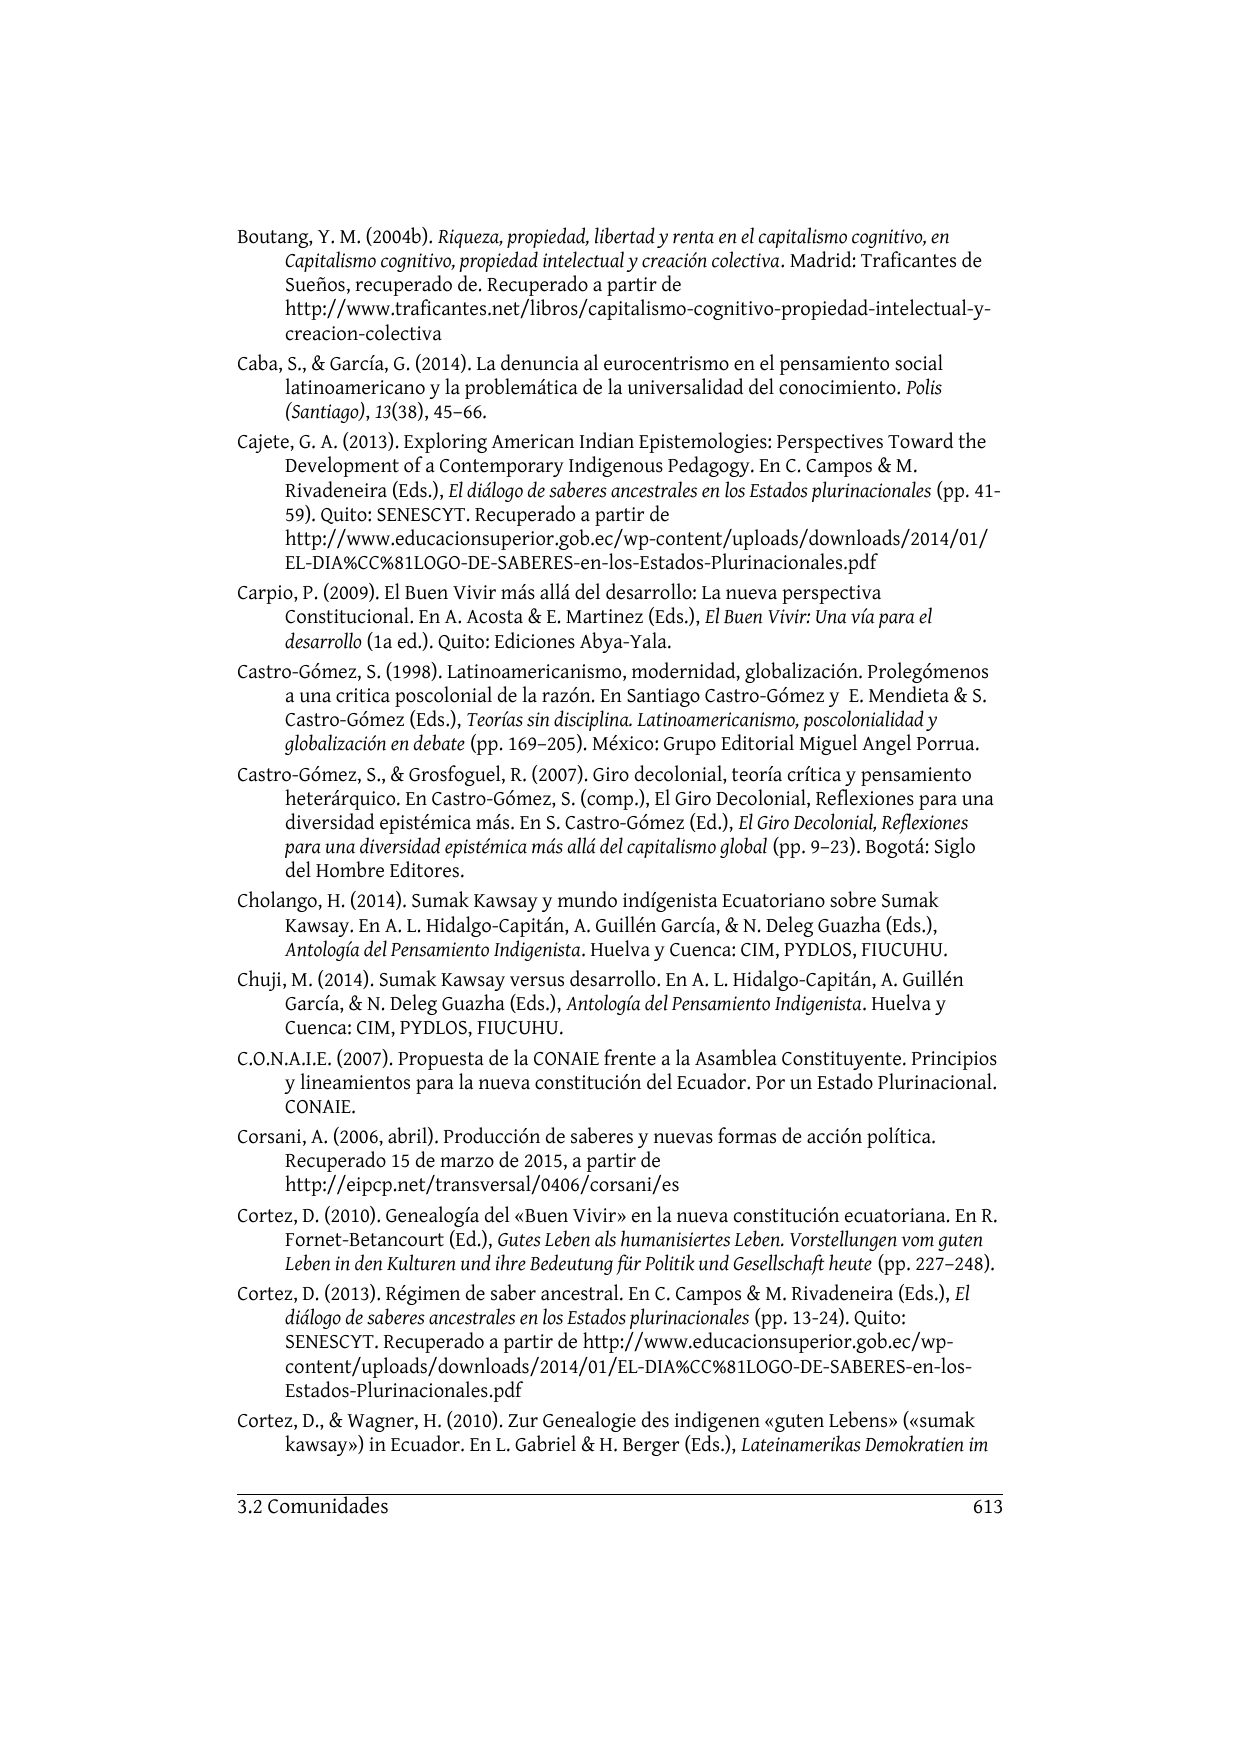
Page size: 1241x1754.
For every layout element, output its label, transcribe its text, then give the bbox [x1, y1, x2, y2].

text Cajete, G. A. (2013). Exploring American Indian Epistemologies: Perspectives Toward the Development of a Contemporary Indigenous Pedagogy. En C. Campos & M. Rivadeneira (Eds.), El diálogo de saberes ancestrales en los Estados plurinacionales (pp. 41-59). Quito: SENESCYT. Recuperado a partir de http://www.educacionsuperior.gob.ec/wp-content/uploads/downloads/2014/01/EL-DIA%CC%81LOGO-DE-SABERES-en-los-Estados-Plurinacionales.pdf [237, 430, 1003, 575]
text Castro-Gómez, S. (1998). Latinoamericanismo, modernidad, globalización. Prolegómenos a una critica poscolonial de la razón. En Santiago Castro-Gómez y E. Mendieta & S. Castro-Gómez (Eds.), Teorías sin disciplina. Latinoamericanismo, poscolonialidad y globalización en debate (pp. 169–205). México: Grupo Editorial Miguel Angel Porrua. [237, 660, 1003, 757]
text Cortez, D. (2013). Régimen de saber ancestral. En C. Campos & M. Rivadeneira (Eds.), El diálogo de saberes ancestrales en los Estados plurinacionales (pp. 13-24). Quito: SENESCYT. Recuperado a partir de http://www.educacionsuperior.gob.ec/wp-content/uploads/downloads/2014/01/EL-DIA%CC%81LOGO-DE-SABERES-en-los-Estados-Plurinacionales.pdf [237, 1282, 1003, 1403]
text Caba, S., & García, G. (2014). La denuncia al eurocentrismo en el pensamiento social latinoamericano y la problemática de la universalidad del conocimiento. Polis (Santiago), 13(38), 45–66. [237, 352, 1003, 424]
text Boutang, Y. M. (2004b). Riqueza, propiedad, libertad y renta en el capitalismo cognitivo, en Capitalismo cognitivo, propiedad intelectual y creación colectiva. Madrid: Traficantes de Sueños, recuperado de. Recuperado a partir de http://www.traficantes.net/libros/capitalismo-cognitivo-propiedad-intelectual-y-creacion-colectiva [237, 225, 1003, 346]
text Cortez, D., & Wagner, H. (2010). Zur Genealogie des indigenen «guten Lebens» («sumak kawsay») in Ecuador. En L. Gabriel & H. Berger (Eds.), Lateinamerikas Demokratien im [237, 1409, 1003, 1457]
text Corsani, A. (2006, abril). Producción de saberes y nuevas formas de acción política. Recuperado 15 de marzo de 2015, a partir de http://eipcp.net/transversal/0406/corsani/es [237, 1125, 1003, 1198]
text Chuji, M. (2014). Sumak Kawsay versus desarrollo. En A. L. Hidalgo-Capitán, A. Guillén García, & N. Deleg Guazha (Eds.), Antología del Pensamiento Indigenista. Huelva y Cuenca: CIM, PYDLOS, FIUCUHU. [237, 968, 1003, 1041]
text Carpio, P. (2009). El Buen Vivir más allá del desarrollo: La nueva perspectiva Constitucional. En A. Acosta & E. Martinez (Eds.), El Buen Vivir: Una vía para el desarrollo (1a ed.). Quito: Ediciones Abya-Yala. [237, 581, 1003, 654]
text Cholango, H. (2014). Sumak Kawsay y mundo indígenista Ecuatoriano sobre Sumak Kawsay. En A. L. Hidalgo-Capitán, A. Guillén García, & N. Deleg Guazha (Eds.), Antología del Pensamiento Indigenista. Huelva y Cuenca: CIM, PYDLOS, FIUCUHU. [237, 889, 1003, 962]
text Cortez, D. (2010). Genealogía del «Buen Vivir» en la nueva constitución ecuatoriana. En R. Fornet-Betancourt (Ed.), Gutes Leben als humanisiertes Leben. Vorstellungen vom guten Leben in den Kulturen und ihre Bedeutung für Politik und Gesellschaft heute (pp. 227–248). [237, 1204, 1003, 1276]
text Castro-Gómez, S., & Grosfoguel, R. (2007). Giro decolonial, teoría crítica y pensamiento heterárquico. En Castro-Gómez, S. (comp.), El Giro Decolonial, Reflexiones para una diversidad epistémica más. En S. Castro-Gómez (Ed.), El Giro Decolonial, Reflexiones para una diversidad epistémica más allá del capitalismo global (pp. 9–23). Bogotá: Siglo del Hombre Editores. [237, 763, 1003, 883]
text C.O.N.A.I.E. (2007). Propuesta de la CONAIE frente a la Asamblea Constituyente. Principios y lineamientos para la nueva constitución del Ecuador. Por un Estado Plurinacional. CONAIE. [237, 1047, 1003, 1119]
